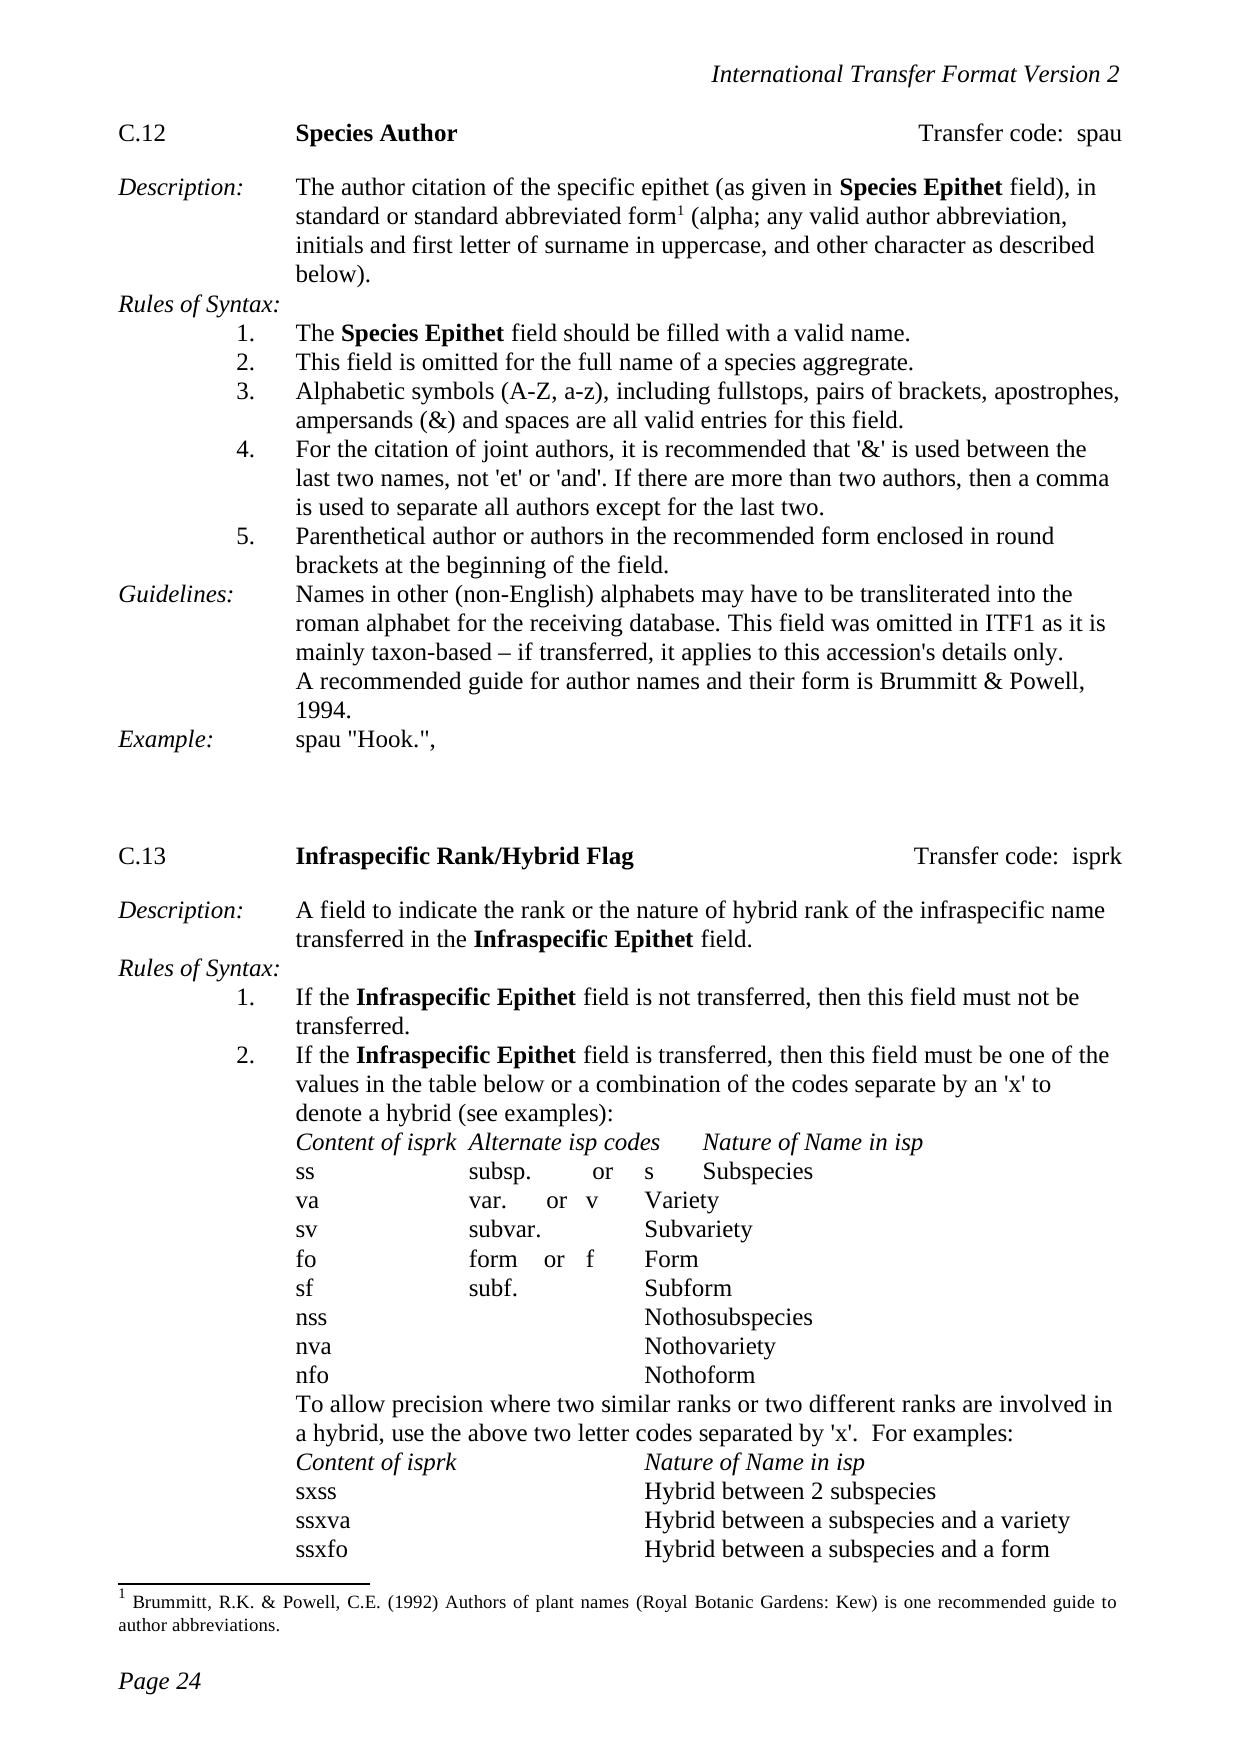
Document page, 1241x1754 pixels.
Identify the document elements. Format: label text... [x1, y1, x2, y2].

text C.12 Species Author Transfer code: spau [118, 118, 1122, 147]
text Description: The author citation of the specific epithet (as given in Species Epithet field), in standard or standard abbreviated form (alpha; any valid author abbreviation, initials and first letter of surname in uppercase, and other character as described below). [118, 172, 1122, 288]
text Example: spau "Hook.", [118, 724, 1122, 753]
text 1. If the Infraspecific Epithet field is not transferred, then this field must not be transferred. [236, 982, 1122, 1040]
text 4. For the citation of joint authors, it is recommended that '&' is used between the last two names, not 'et' or 'and'. If there are more than two authors, then a comma is used to separate all authors except for the last two. [236, 434, 1122, 521]
text Rules of Syntax: [118, 288, 1122, 317]
text 2. If the Infraspecific Epithet field is transferred, then this field must be one of the values in the table below or a combination of the codes separate by an 'x' to denote a hybrid (see examples): [236, 1040, 1122, 1127]
text ssxfo Hybrid between a subspecies and a form [236, 1534, 1122, 1563]
text Description: A field to indicate the rank or the nature of hybrid rank of the infraspecific name transferred in the Infraspecific Epithet field. [118, 895, 1122, 953]
text Rules of Syntax: [118, 953, 1122, 982]
text Content of isprk Alternate isp codes Nature of Name in isp ss subsp. or s Subspecies va var. or v Variety sv subvar. Subvariety fo form or f Form sf subf. Subform nss Nothosubspecies nva Nothovariety nfo Nothoform [236, 1127, 1122, 1389]
text C.13 Infraspecific Rank/Hybrid Flag Transfer code: isprk [118, 841, 1122, 870]
text Brummitt, R.K. & Powell, C.E. (1992) Authors of plant names (Royal Botanic Gardens: Kew) is one recommended guide to author abbreviations. [118, 1590, 1119, 1636]
text ssxva Hybrid between a subspecies and a variety [236, 1505, 1122, 1534]
text A recommended guide for author names and their form is Brummitt & Powell, 1994. [118, 666, 1122, 724]
text 2. This field is omitted for the full name of a species aggregrate. [236, 347, 1122, 376]
text 3. Alphabetic symbols (A-Z, a-z), including fullstops, pairs of brackets, apostrophes, ampersands (&) and spaces are all valid entries for this field. [236, 376, 1122, 434]
text To allow precision where two similar ranks or two different ranks are involved in a hybrid, use the above two letter codes separated by 'x'. For examples: [236, 1389, 1122, 1447]
text Content of isprk Nature of Name in isp sxss Hybrid between 2 subspecies [236, 1447, 1122, 1505]
text Guidelines: Names in other (non-English) alphabets may have to be transliterated into the roman alphabet for the receiving database. This field was omitted in ITF1 as it is mainly taxon-based – if transferred, it applies to this accession's details only. [118, 579, 1122, 666]
text 5. Parenthetical author or authors in the recommended form enclosed in round brackets at the beginning of the field. [236, 521, 1122, 579]
text 1. The Species Epithet field should be filled with a valid name. [236, 317, 1122, 347]
